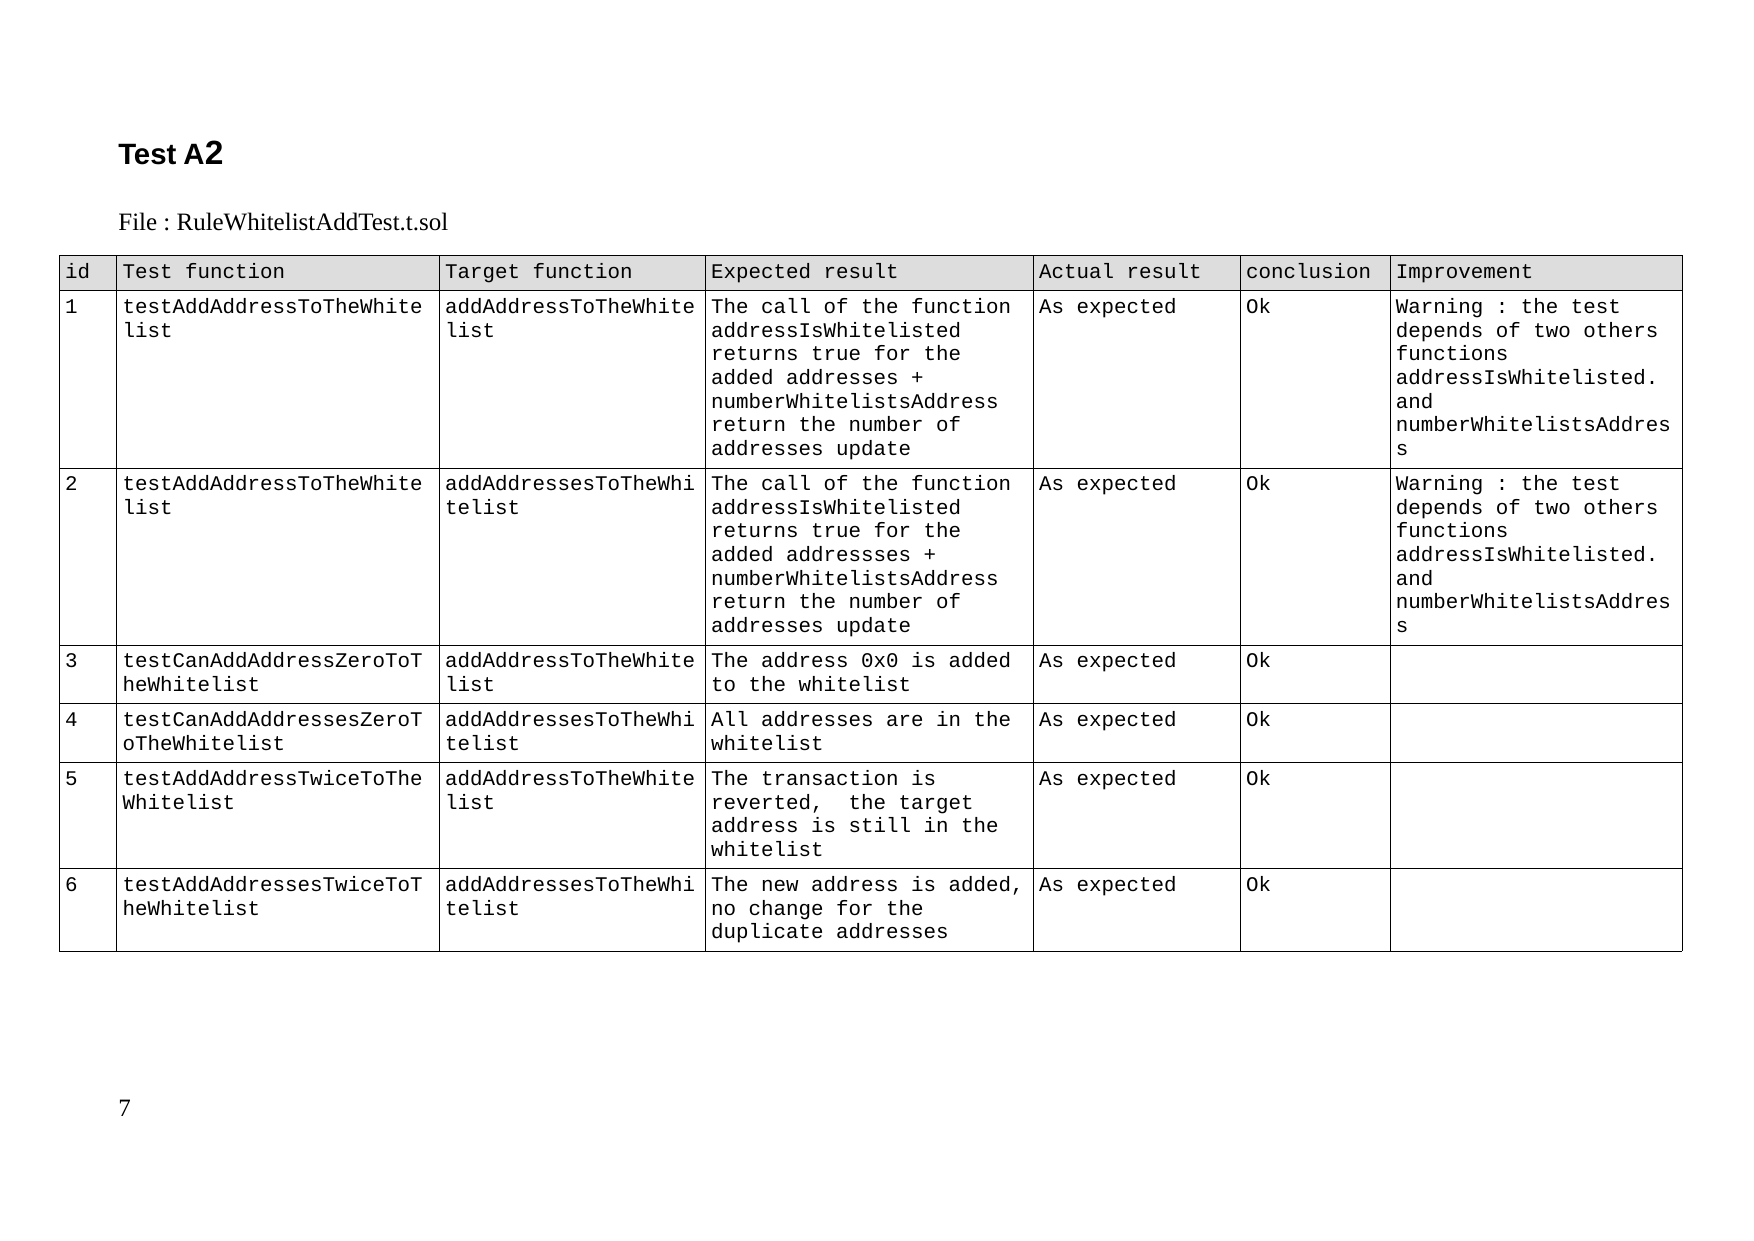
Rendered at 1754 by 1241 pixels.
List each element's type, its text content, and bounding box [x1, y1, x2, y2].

table_cell Ok [1241, 469, 1390, 644]
table_cell Ok [1241, 704, 1390, 762]
table_cell Ok [1241, 291, 1390, 467]
table_cell [1391, 704, 1682, 762]
table_header Test function [117, 256, 439, 290]
table_header Actual result [1034, 256, 1240, 290]
table_header Improvement [1391, 256, 1682, 290]
table_cell testCanAddAddressZeroToTheWhitelist [117, 646, 439, 703]
table_cell As expected [1034, 704, 1240, 762]
table_cell testAddAddressTwiceToTheWhitelist [117, 763, 439, 868]
table_cell testAddAddressesTwiceToTheWhitelist [117, 869, 439, 951]
table_cell testCanAddAddressesZeroToTheWhitelist [117, 704, 439, 762]
table_cell addAddressesToTheWhitelist [440, 704, 705, 762]
table_header conclusion [1241, 256, 1390, 290]
table_cell [1391, 869, 1682, 951]
subtitle Test A2 [118, 133, 1636, 171]
table_cell Ok [1241, 869, 1390, 951]
table_header Expected result [706, 256, 1033, 290]
table_cell The call of the function addressIsWhitelisted returns true for the added addresses + numberWhitelistsAddress return the number of addresses update [706, 291, 1033, 467]
table_cell 3 [60, 646, 116, 703]
text File : RuleWhitelistAddTest.t.sol [118, 207, 1636, 236]
table_cell [1391, 646, 1682, 703]
table_cell addAddressesToTheWhitelist [440, 869, 705, 951]
table_cell 1 [60, 291, 116, 467]
table_cell addAddressToTheWhitelist [440, 646, 705, 703]
table_cell [1391, 763, 1682, 868]
table_cell addAddressesToTheWhitelist [440, 469, 705, 644]
table_header id [60, 256, 116, 290]
table_cell As expected [1034, 763, 1240, 868]
table_cell All addresses are in the whitelist [706, 704, 1033, 762]
table_cell The address 0x0 is added to the whitelist [706, 646, 1033, 703]
table_cell Ok [1241, 646, 1390, 703]
table_cell 6 [60, 869, 116, 951]
table_cell As expected [1034, 469, 1240, 644]
table_cell Warning : the test depends of two others functions addressIsWhitelisted. and numberWhitelistsAddress [1391, 291, 1682, 467]
table_cell 2 [60, 469, 116, 644]
table_cell The transaction is reverted, the target address is still in the whitelist [706, 763, 1033, 868]
table_cell As expected [1034, 291, 1240, 467]
table_cell Ok [1241, 763, 1390, 868]
table_header Target function [440, 256, 705, 290]
table_cell 4 [60, 704, 116, 762]
table_cell Warning : the test depends of two others functions addressIsWhitelisted. and numberWhitelistsAddress [1391, 469, 1682, 644]
table_cell The call of the function addressIsWhitelisted returns true for the added addressses + numberWhitelistsAddress return the number of addresses update [706, 469, 1033, 644]
table_cell As expected [1034, 869, 1240, 951]
table_cell As expected [1034, 646, 1240, 703]
table_cell 5 [60, 763, 116, 868]
table_cell testAddAddressToTheWhitelist [117, 291, 439, 467]
table_cell The new address is added, no change for the duplicate addresses [706, 869, 1033, 951]
table_cell addAddressToTheWhitelist [440, 291, 705, 467]
table_cell addAddressToTheWhitelist [440, 763, 705, 868]
table_cell testAddAddressToTheWhitelist [117, 469, 439, 644]
